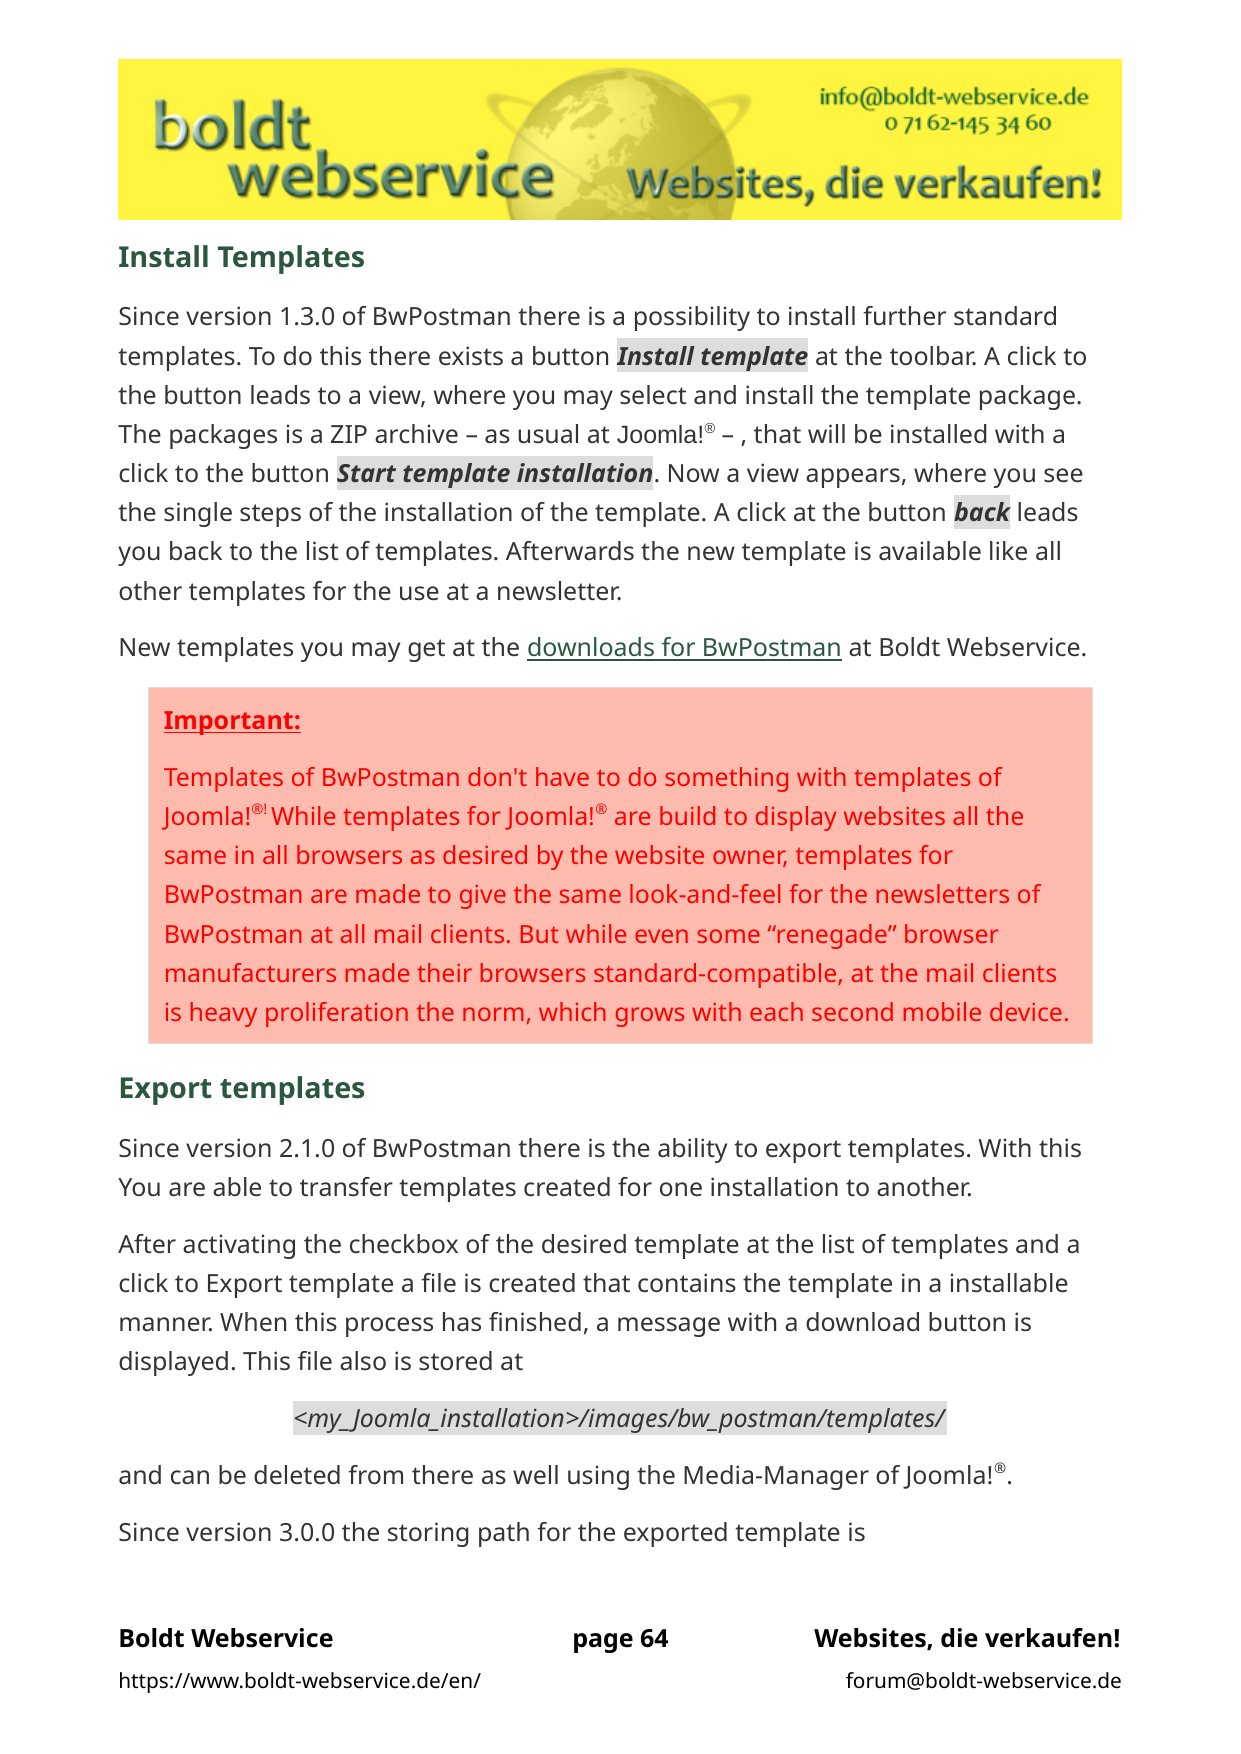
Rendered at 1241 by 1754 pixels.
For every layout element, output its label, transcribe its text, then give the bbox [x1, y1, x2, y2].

subtitle Export templates [118, 1067, 1122, 1107]
subtitle Install Templates [118, 236, 1122, 275]
text <my_Joomla_installation>/images/bw_postman/templates/ [118, 1401, 293, 1435]
text <my_Joomla_installation>/images/bw_postman/templates/ [947, 1401, 1122, 1435]
text New templates you may get at the downloads for BwPostman at Boldt Webservice. [118, 630, 1122, 664]
picture [118, 59, 1123, 220]
text Since version 1.3.0 of BwPostman there is a possibility to install further standard templates. To do this there exists a button Install template at the toolbar. A click to the button leads to a view, where you may select and install the template package. The packages is a ZIP archive – as usual at Joomla!® – , that will be installed with a click to the button Start template installation. Now a view appears, where you see the single steps of the installation of the template. A click at the button back leads you back to the list of templates. Afterwards the new template is available like all other templates for the use at a newsletter. [118, 299, 1122, 607]
text Important: [149, 688, 1092, 737]
text Since version 2.1.0 of BwPostman there is the ability to export templates. With this You are able to transfer templates created for one installation to another. [118, 1130, 1122, 1203]
text Templates of BwPostman don't have to do something with templates of Joomla!®! While templates for Joomla!® are build to display websites all the same in all browsers as desired by the website owner, templates for BwPostman are made to give the same look-and-feel for the newsletters of BwPostman at all mail clients. But while even some “renegade” browser manufacturers made their browsers standard-compatible, at the mail clients is heavy proliferation the norm, which grows with each second mobile device. [149, 744, 1092, 1043]
text Since version 3.0.0 the storing path for the exported template is [118, 1514, 1122, 1548]
text and can be deleted from there as well using the Media-Manager of Joomla!®. [118, 1457, 1122, 1492]
text After activating the checkbox of the desired template at the list of templates and a click to Export template a file is created that contains the template in a installable manner. When this process has finished, a message with a download button is displayed. This file also is stored at [118, 1226, 1122, 1378]
